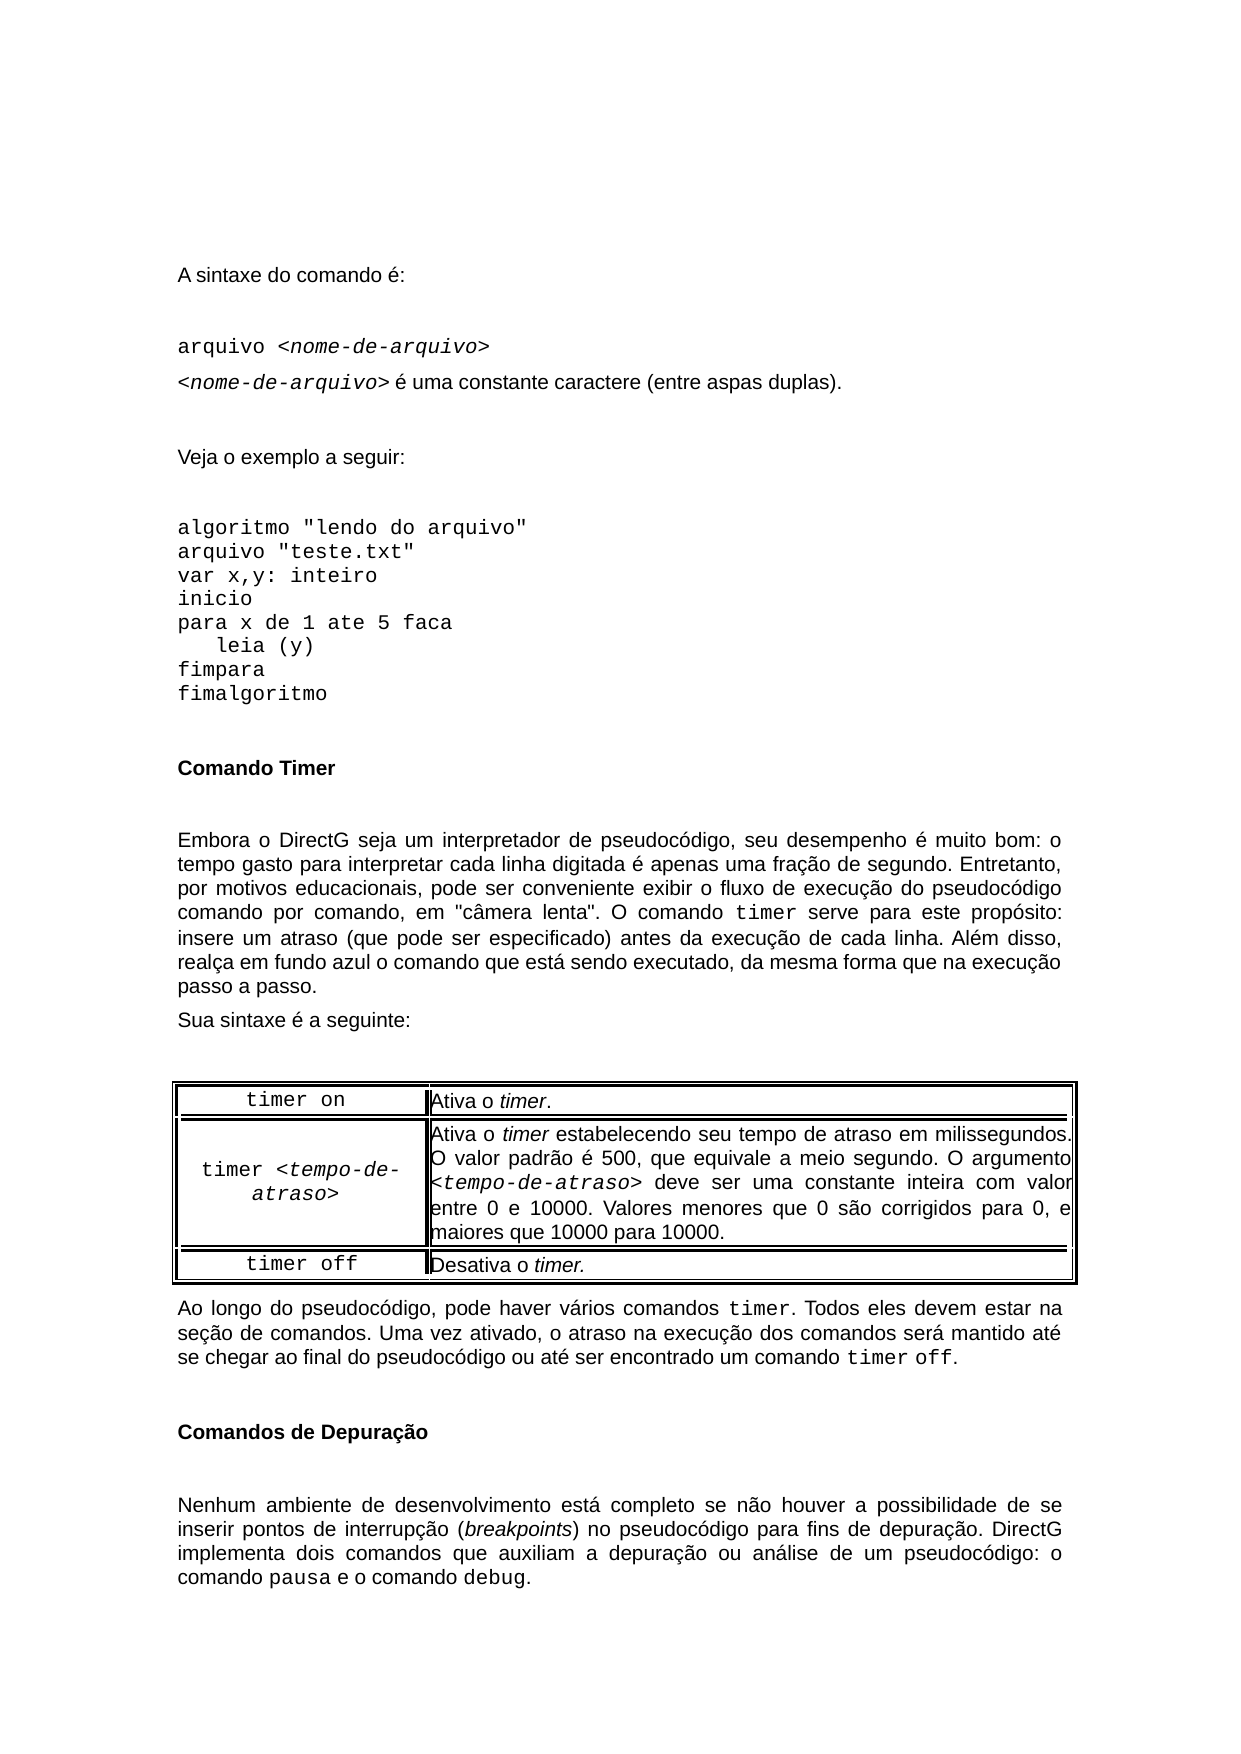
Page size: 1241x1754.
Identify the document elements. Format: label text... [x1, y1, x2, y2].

text Comando Timer [177, 755, 1063, 779]
table_cell timer off [175, 1245, 428, 1279]
text arquivo <nome-de-arquivo> [177, 336, 1063, 359]
text algoritmo "lendo do arquivo" arquivo "teste.txt" var x,y: inteiro inicio para x de 1 ate 5 faca leia (y) fimpara fimalgoritmo [177, 517, 1063, 706]
table_cell timer <tempo-de-atraso> [175, 1114, 428, 1245]
text Veja o exemplo a seguir: [177, 444, 1063, 468]
table_cell Ativa o timer estabelecendo seu tempo de atraso em milissegundos. O valor padrão é 500, que equivale a meio segundo. O argumento <tempo-de-atraso> deve ser uma constante inteira com valor entre 0 e 10000. Valores menores que 0 são corrigidos para 0, e maiores que 10000 para 10000. [429, 1114, 1075, 1245]
text A sintaxe do comando é: [177, 263, 1063, 287]
text Nenhum ambiente de desenvolvimento está completo se não houver a possibilidade de se inserir pontos de interrupção (breakpoints) no pseudocódigo para fins de depuração. DirectG implementa dois comandos que auxiliam a depuração ou análise de um pseudocódigo: o comando pausa e o comando debug. [177, 1493, 1063, 1590]
table_header timer on [178, 1087, 428, 1114]
text <nome-de-arquivo> é uma constante caractere (entre aspas duplas). [177, 370, 1063, 396]
text Sua sintaxe é a seguinte: [177, 1008, 1063, 1032]
text Ao longo do pseudocódigo, pode haver vários comandos timer. Todos eles devem estar na seção de comandos. Uma vez ativado, o atraso na execução dos comandos será mantido até se chegar ao final do pseudocódigo ou até ser encontrado um comando timer off. [177, 1295, 1063, 1371]
table_cell Desativa o timer. [429, 1245, 1075, 1279]
table_header Ativa o timer. [429, 1083, 1075, 1114]
text Embora o DirectG seja um interpretador de pseudocódigo, seu desempenho é muito bom: o tempo gasto para interpretar cada linha digitada é apenas uma fração de segundo. Entretanto, por motivos educacionais, pode ser conveniente exibir o fluxo de execução do pseudocódigo comando por comando, em "câmera lenta". O comando timer serve para este propósito: insere um atraso (que pode ser especificado) antes da execução de cada linha. Além disso, realça em fundo azul o comando que está sendo executado, da mesma forma que na execução passo a passo. [177, 828, 1063, 998]
text Comandos de Depuração [177, 1420, 1063, 1444]
